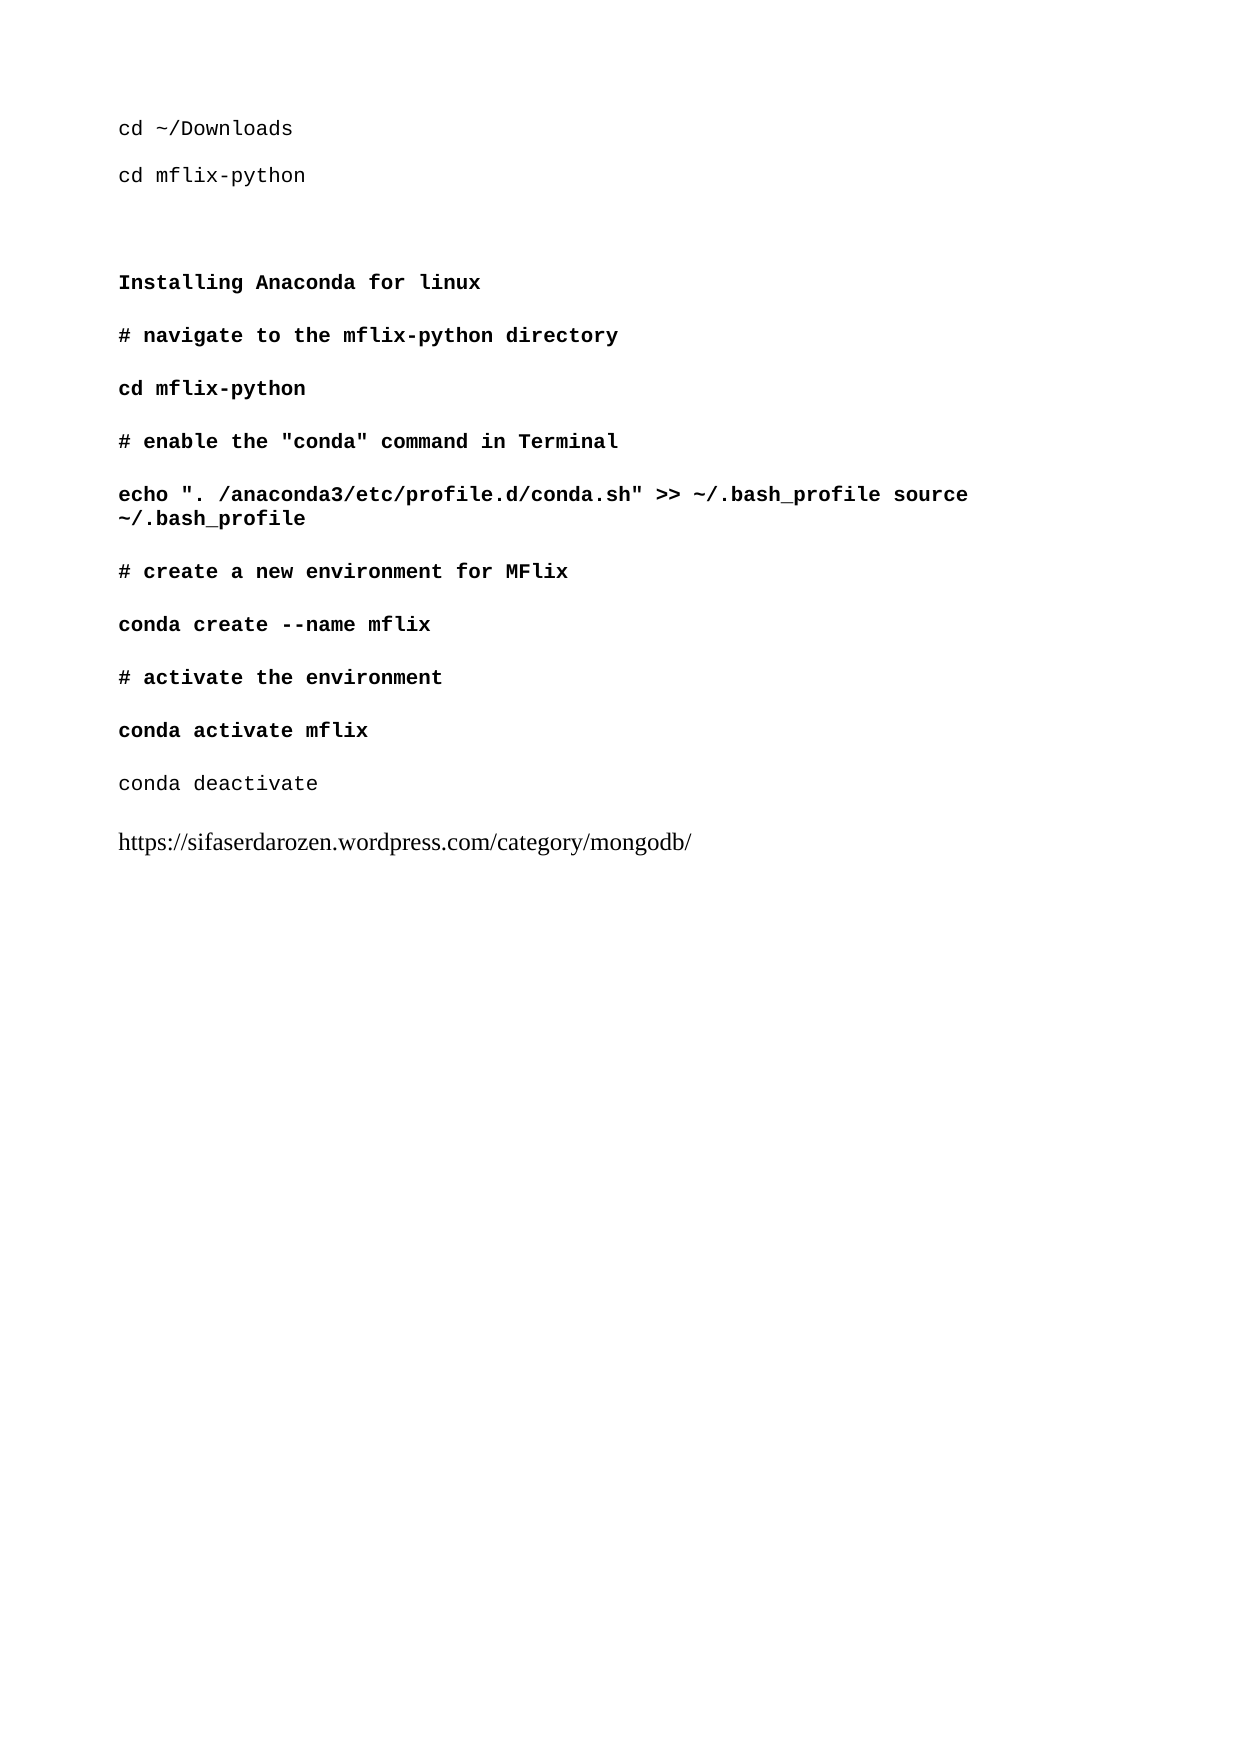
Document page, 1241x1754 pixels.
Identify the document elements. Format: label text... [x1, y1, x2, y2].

text cd ~/Downloads [118, 118, 1122, 142]
text conda activate mflix [118, 720, 1122, 744]
text cd mflix-python [118, 165, 1122, 189]
text conda create --name mflix [118, 614, 1122, 638]
text conda deactivate [118, 773, 1122, 797]
text https://sifaserdarozen.wordpress.com/category/mongodb/ [118, 827, 1122, 855]
text echo ". /anaconda3/etc/profile.d/conda.sh" >> ~/.bash_profile source ~/.bash_profile [118, 484, 1122, 531]
text # create a new environment for MFlix [118, 561, 1122, 584]
text Installing Anaconda for linux [118, 272, 1122, 295]
text # activate the environment [118, 667, 1122, 691]
text cd mflix-python [118, 378, 1122, 402]
text # navigate to the mflix-python directory [118, 325, 1122, 348]
text # enable the "conda" command in Terminal [118, 431, 1122, 455]
